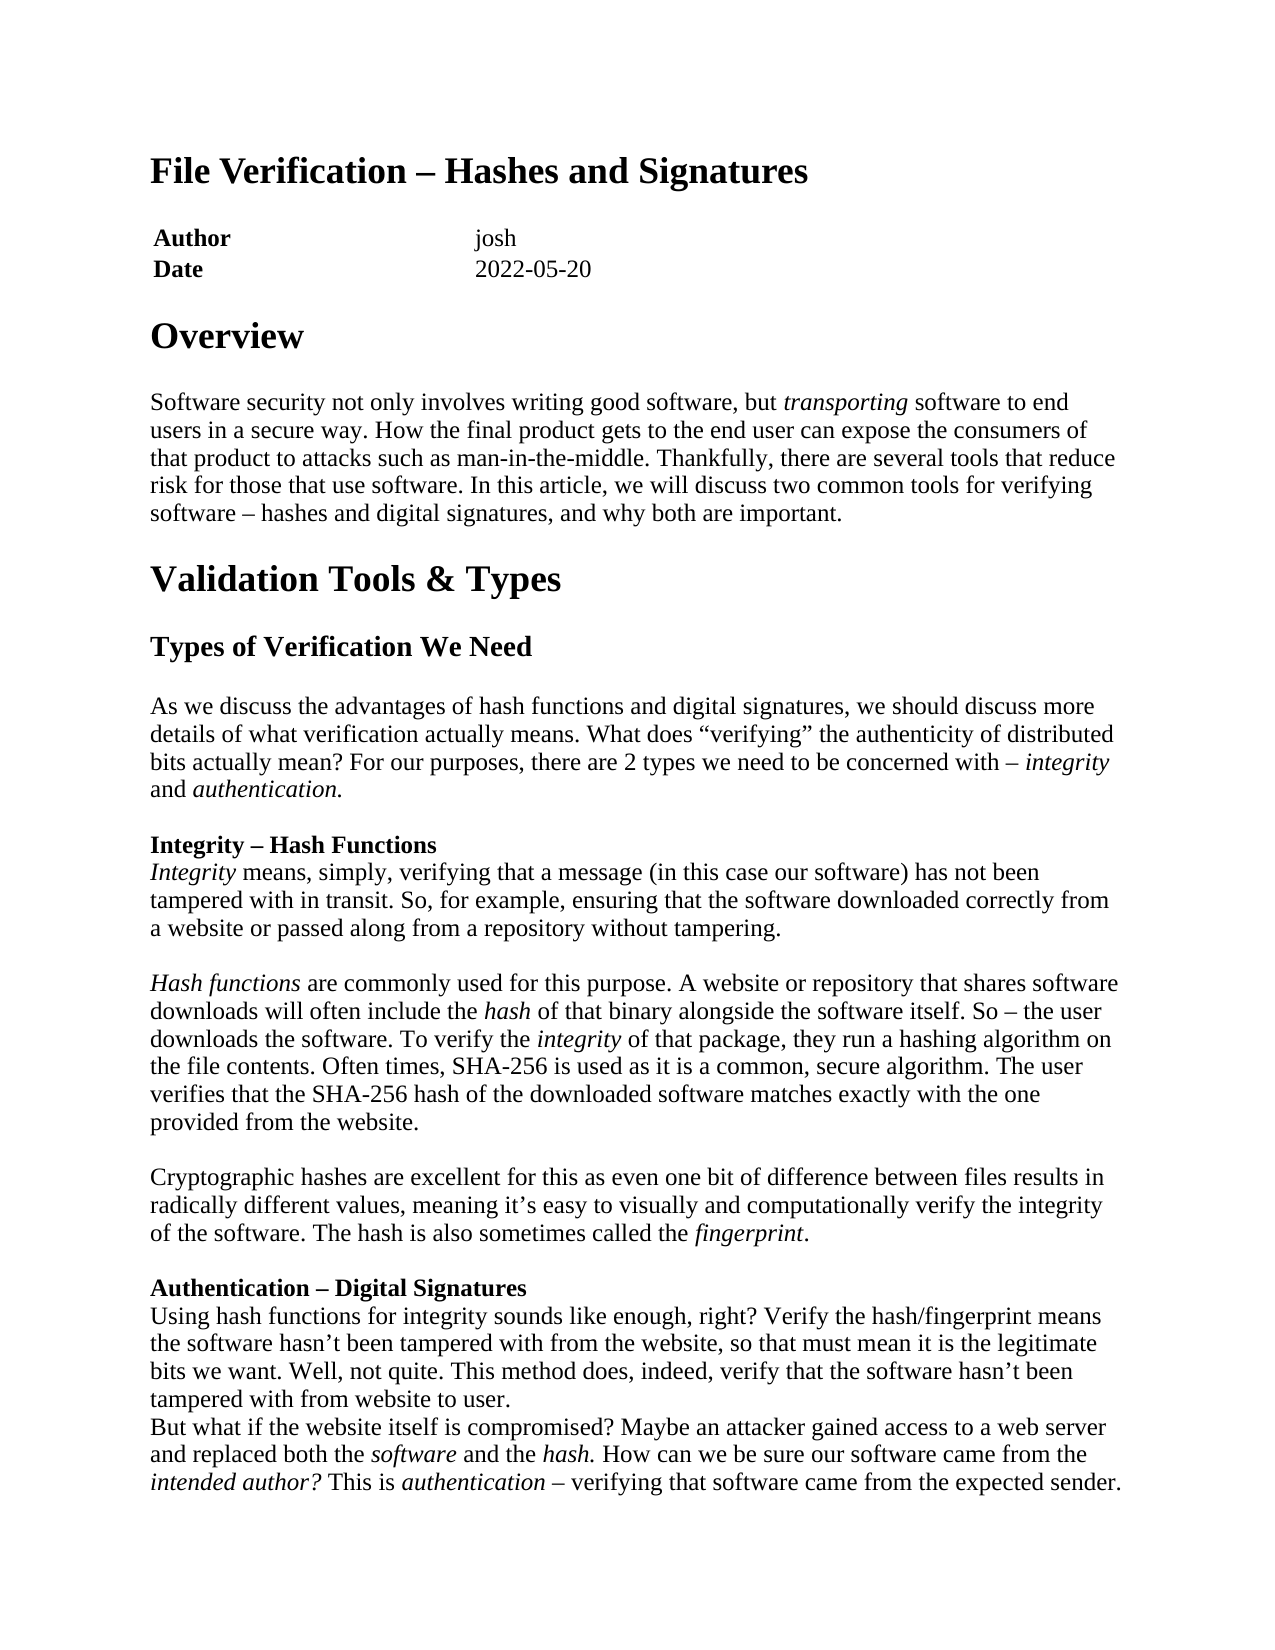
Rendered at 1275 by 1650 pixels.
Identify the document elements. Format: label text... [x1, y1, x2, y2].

text Using hash functions for integrity sounds like enough, right? Verify the hash/fingerprint means the software hasn’t been tampered with from the website, so that must mean it is the legitimate bits we want. Well, not quite. This method does, indeed, verify that the software hasn’t been tampered with from website to user. [150, 1302, 1125, 1413]
text Hash functions are commonly used for this purpose. A website or repository that shares software downloads will often include the hash of that binary alongside the software itself. So – the user downloads the software. To verify the integrity of that package, they run a hashing algorithm on the file contents. Often times, SHA-256 is used as it is a common, secure algorithm. The user verifies that the SHA-256 hash of the downloaded software matches exactly with the one provided from the website. [150, 969, 1125, 1136]
text Integrity – Hash Functions [150, 831, 1125, 858]
table_cell Date [152, 254, 473, 284]
text As we discuss the advantages of hash functions and digital signatures, we should discuss more details of what verification actually means. What does “verifying” the authenticity of distributed bits actually mean? For our purposes, there are 2 types we need to be concerned with – integrity and authentication. [150, 692, 1125, 803]
table_header Author [152, 223, 473, 253]
text Authentication – Digital Signatures [150, 1274, 1125, 1302]
table_cell 2022-05-20 [473, 254, 1127, 284]
text But what if the website itself is compromised? Maybe an attacker gained access to a web server and replaced both the software and the hash. How can we be sure our software came from the intended author? This is authentication – verifying that software came from the expected sender. [150, 1413, 1125, 1496]
subtitle Overview [150, 316, 1125, 357]
subtitle Types of Verification We Need [150, 631, 1125, 663]
text Software security not only involves writing good software, but transporting software to end users in a secure way. How the final product gets to the end user can expose the consumers of that product to attacks such as man-in-the-middle. Thankfully, there are several tools that reduce risk for those that use software. In this article, we will discuss two common tools for verifying software – hashes and digital signatures, and why both are important. [150, 388, 1125, 527]
text Integrity means, simply, verifying that a message (in this case our software) has not been tampered with in transit. So, for example, ensuring that the software downloaded correctly from a website or passed along from a repository without tampering. [150, 858, 1125, 942]
table_header josh [473, 223, 1127, 253]
subtitle Validation Tools & Types [150, 558, 1125, 599]
text Cryptographic hashes are excellent for this as even one bit of difference between files results in radically different values, meaning it’s easy to visually and computationally verify the integrity of the software. The hash is also sometimes called the fingerprint. [150, 1163, 1125, 1246]
subtitle File Verification – Hashes and Signatures [150, 150, 1125, 192]
